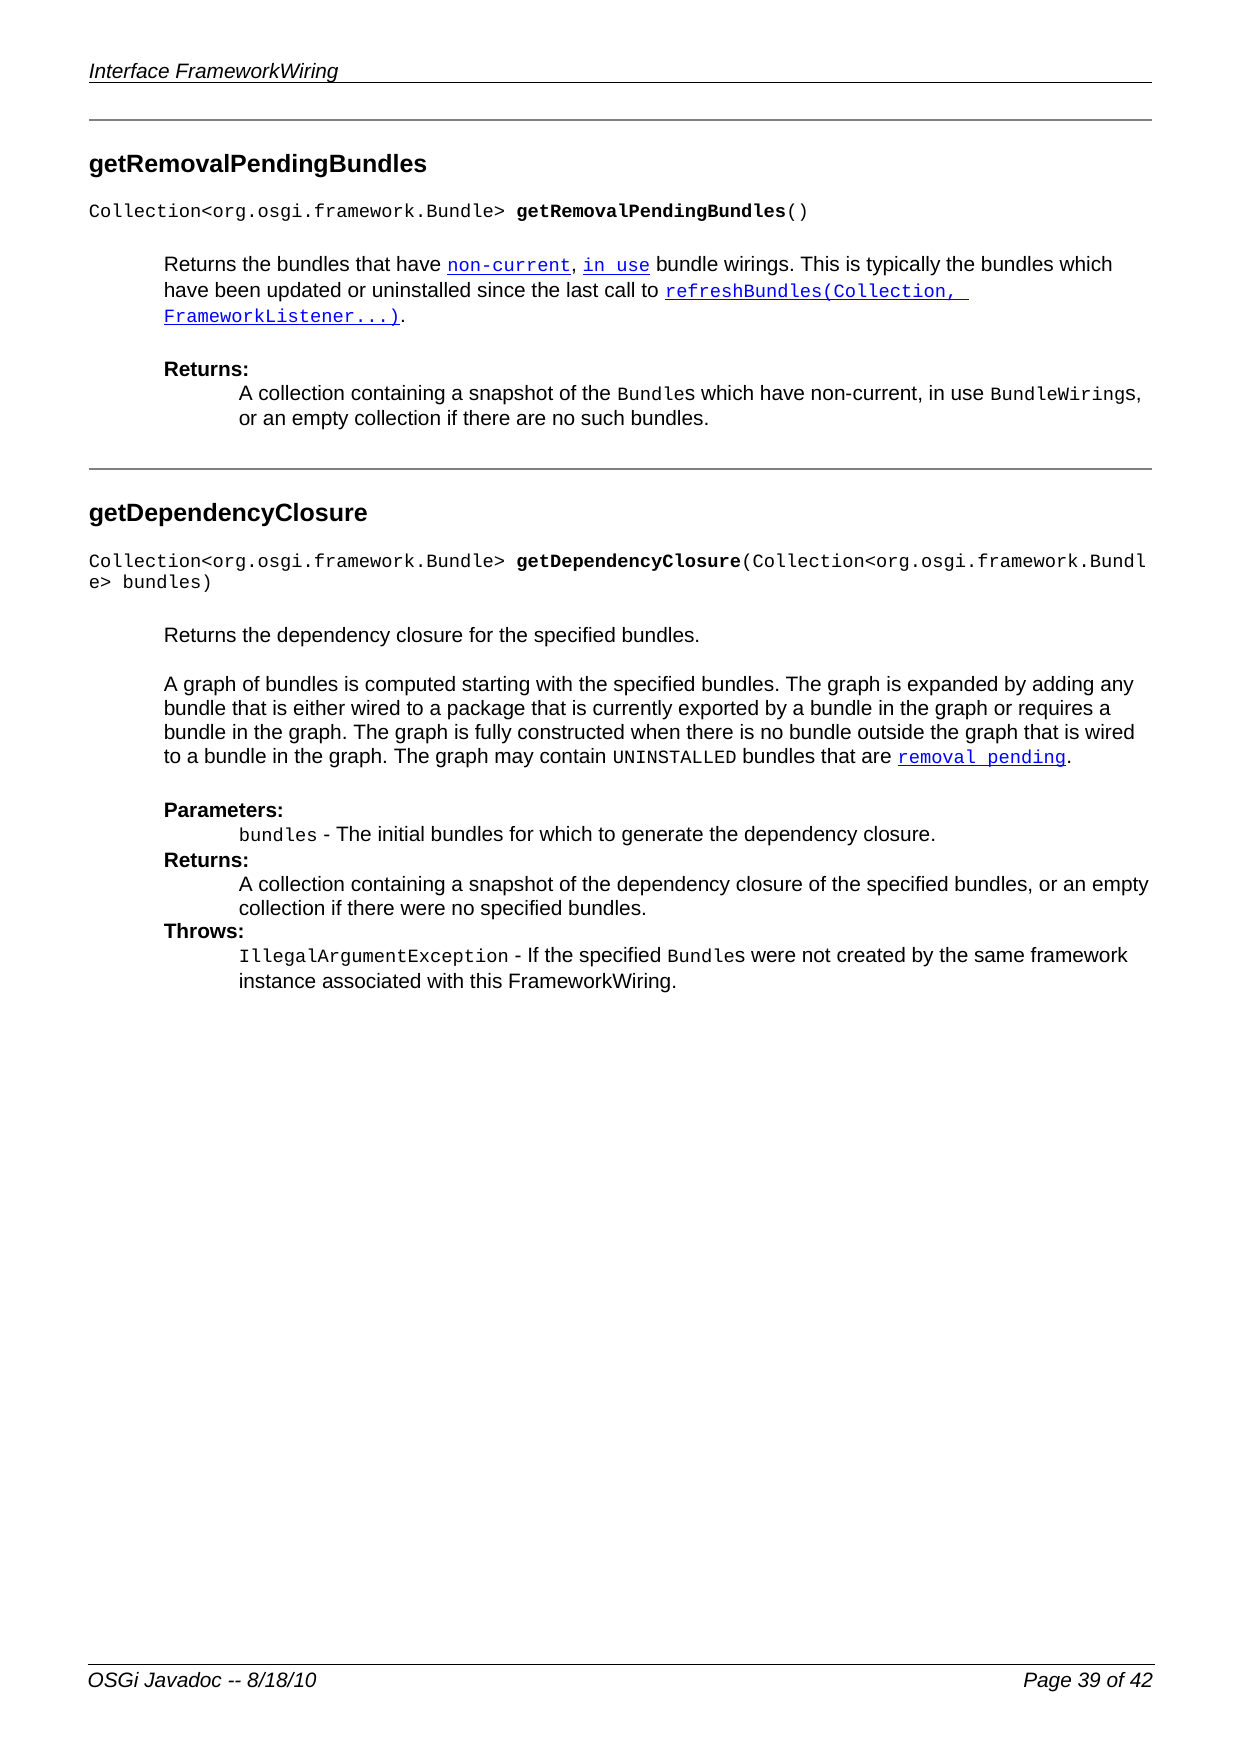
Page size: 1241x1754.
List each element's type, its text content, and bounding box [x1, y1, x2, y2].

text IllegalArgumentException - If the specified Bundles were not created by the same framework instance associated with this FrameworkWiring. [238, 943, 1152, 992]
text Returns: [163, 847, 1152, 871]
text bundles - The initial bundles for which to generate the dependency closure. [238, 822, 1152, 847]
subtitle getDependencyClosure [88, 498, 1152, 527]
text Returns the dependency closure for the specified bundles. [163, 623, 1152, 647]
subtitle getRemovalPendingBundles [88, 149, 1152, 178]
text Throws: [163, 919, 1152, 943]
text A graph of bundles is computed starting with the specified bundles. The graph is expanded by adding any bundle that is either wired to a package that is currently exported by a bundle in the graph or requires a bundle in the graph. The graph is fully constructed when there is no bundle outside the graph that is wired to a bundle in the graph. The graph may contain UNINSTALLED bundles that are removal pending. [163, 672, 1152, 769]
text Parameters: [163, 798, 1152, 822]
text A collection containing a snapshot of the dependency closure of the specified bundles, or an empty collection if there were no specified bundles. [238, 871, 1152, 919]
text Collection<org.osgi.framework.Bundle> getRemovalPendingBundles() [88, 202, 1152, 223]
text A collection containing a snapshot of the Bundles which have non-current, in use BundleWirings, or an empty collection if there are no such bundles. [238, 381, 1152, 430]
text Collection<org.osgi.framework.Bundle> getDependencyClosure(Collection<org.osgi.framework.Bundle> bundles) [88, 551, 1152, 594]
text Returns the bundles that have non-current, in use bundle wirings. This is typically the bundles which have been updated or uninstalled since the last call to refreshBundles(Collection, FrameworkListener...). [163, 252, 1152, 328]
text Returns: [163, 357, 1152, 381]
